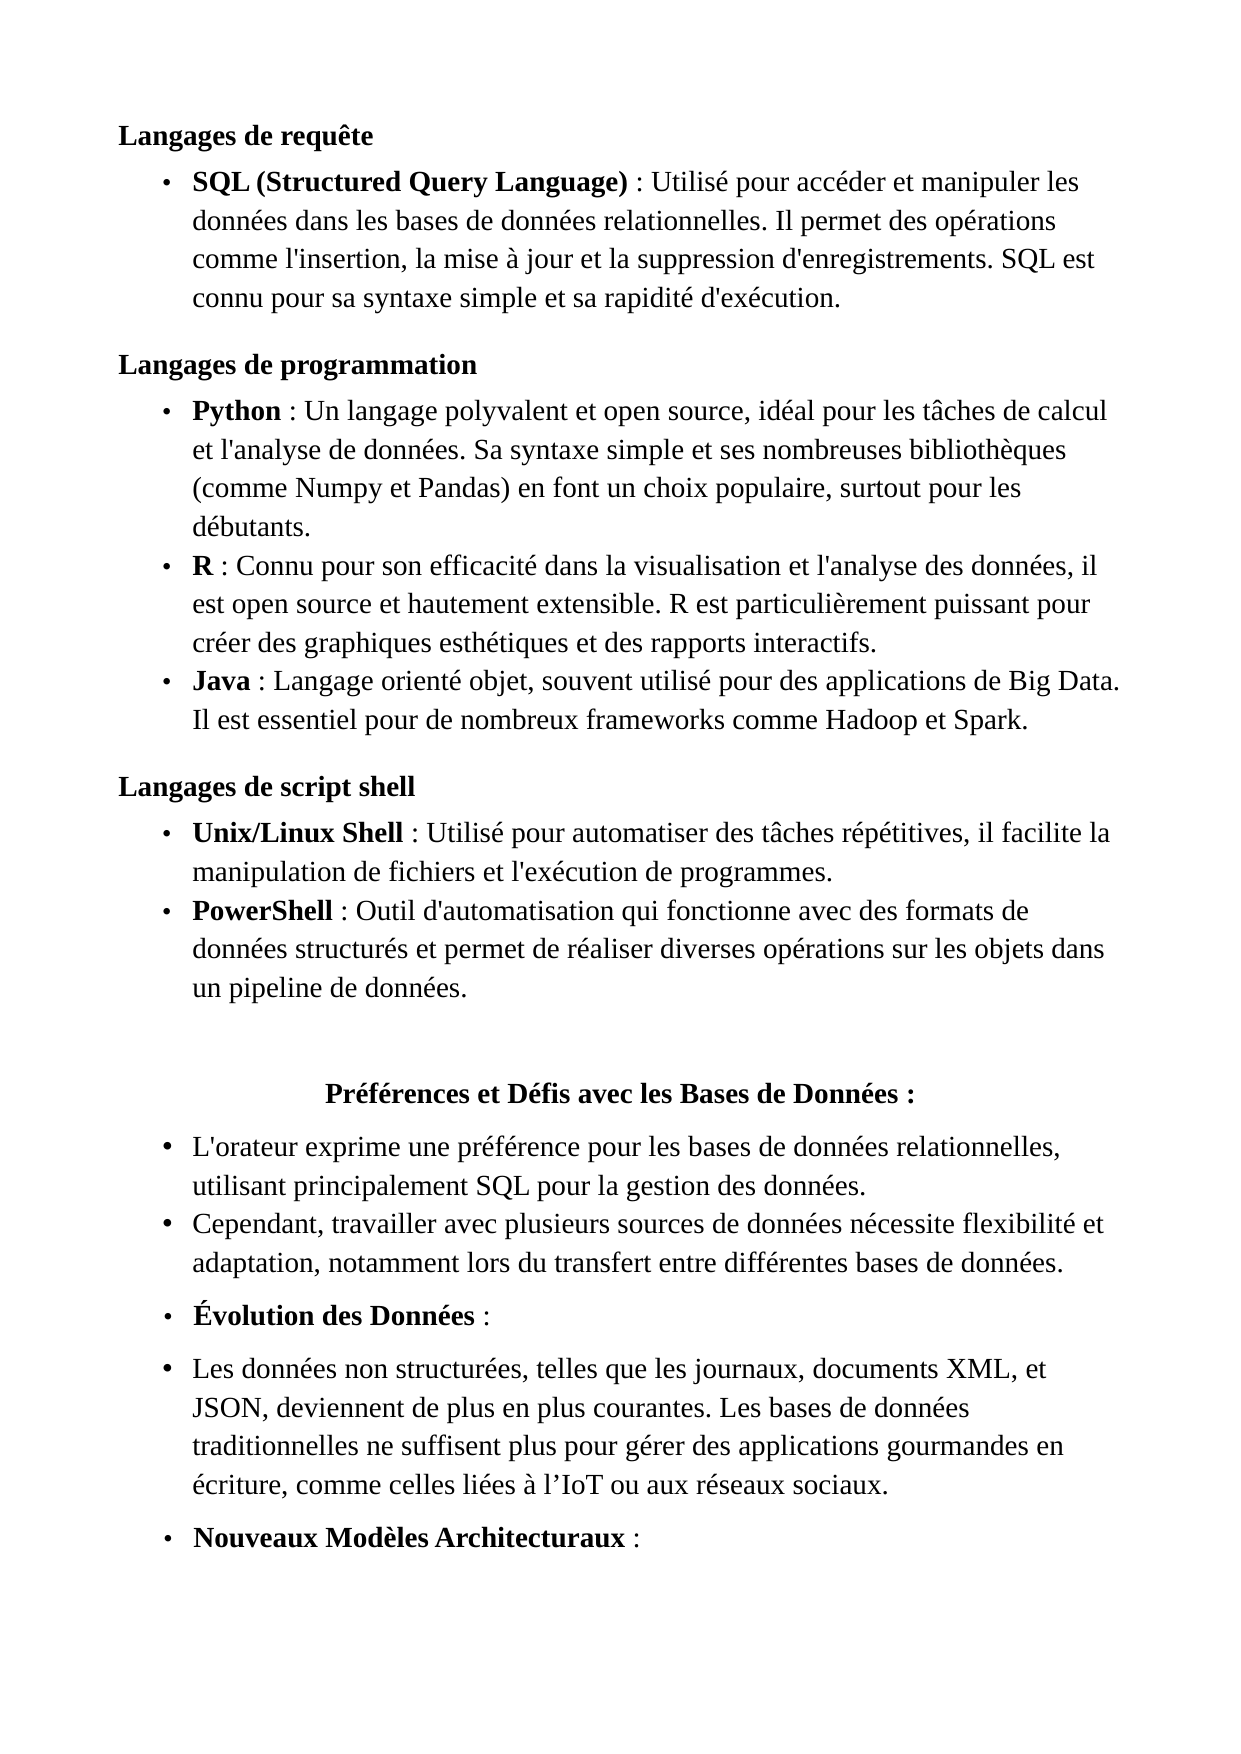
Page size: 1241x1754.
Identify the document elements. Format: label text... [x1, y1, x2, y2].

subtitle Langages de programmation [118, 347, 1122, 381]
list Nouveaux Modèles Architecturaux : [164, 1520, 1122, 1554]
list Les données non structurées, telles que les journaux, documents XML, et JSON, deviennent de plus en plus courantes. Les bases de données traditionnelles ne suffisent plus pour gérer des applications gourmandes en écriture, comme celles liées à l’IoT ou aux réseaux sociaux. [162, 1351, 1122, 1501]
text Préférences et Défis avec les Bases de Données : [118, 1076, 1122, 1109]
list PowerShell : Outil d'automatisation qui fonctionne avec des formats de données structurés et permet de réaliser diverses opérations sur les objets dans un pipeline de données. [162, 893, 1122, 1003]
list Évolution des Données : [164, 1298, 1122, 1332]
subtitle Langages de script shell [118, 769, 1122, 803]
list Cependant, travailler avec plusieurs sources de données nécessite flexibilité et adaptation, notamment lors du transfert entre différentes bases de données. [162, 1206, 1122, 1278]
list R : Connu pour son efficacité dans la visualisation et l'analyse des données, il est open source et hautement extensible. R est particulièrement puissant pour créer des graphiques esthétiques et des rapports interactifs. [162, 548, 1122, 658]
list Unix/Linux Shell : Utilisé pour automatiser des tâches répétitives, il facilite la manipulation de fichiers et l'exécution de programmes. [162, 816, 1122, 888]
list Java : Langage orienté objet, souvent utilisé pour des applications de Big Data. Il est essentiel pour de nombreux frameworks comme Hadoop et Spark. [162, 663, 1122, 735]
list L'orateur exprime une préférence pour les bases de données relationnelles, utilisant principalement SQL pour la gestion des données. [162, 1129, 1122, 1201]
list Python : Un langage polyvalent et open source, idéal pour les tâches de calcul et l'analyse de données. Sa syntaxe simple et ses nombreuses bibliothèques (comme Numpy et Pandas) en font un choix populaire, surtout pour les débutants. [162, 393, 1122, 543]
list SQL (Structured Query Language) : Utilisé pour accéder et manipuler les données dans les bases de données relationnelles. Il permet des opérations comme l'insertion, la mise à jour et la suppression d'enregistrements. SQL est connu pour sa syntaxe simple et sa rapidité d'exécution. [162, 164, 1122, 313]
subtitle Langages de requête [118, 118, 1122, 152]
